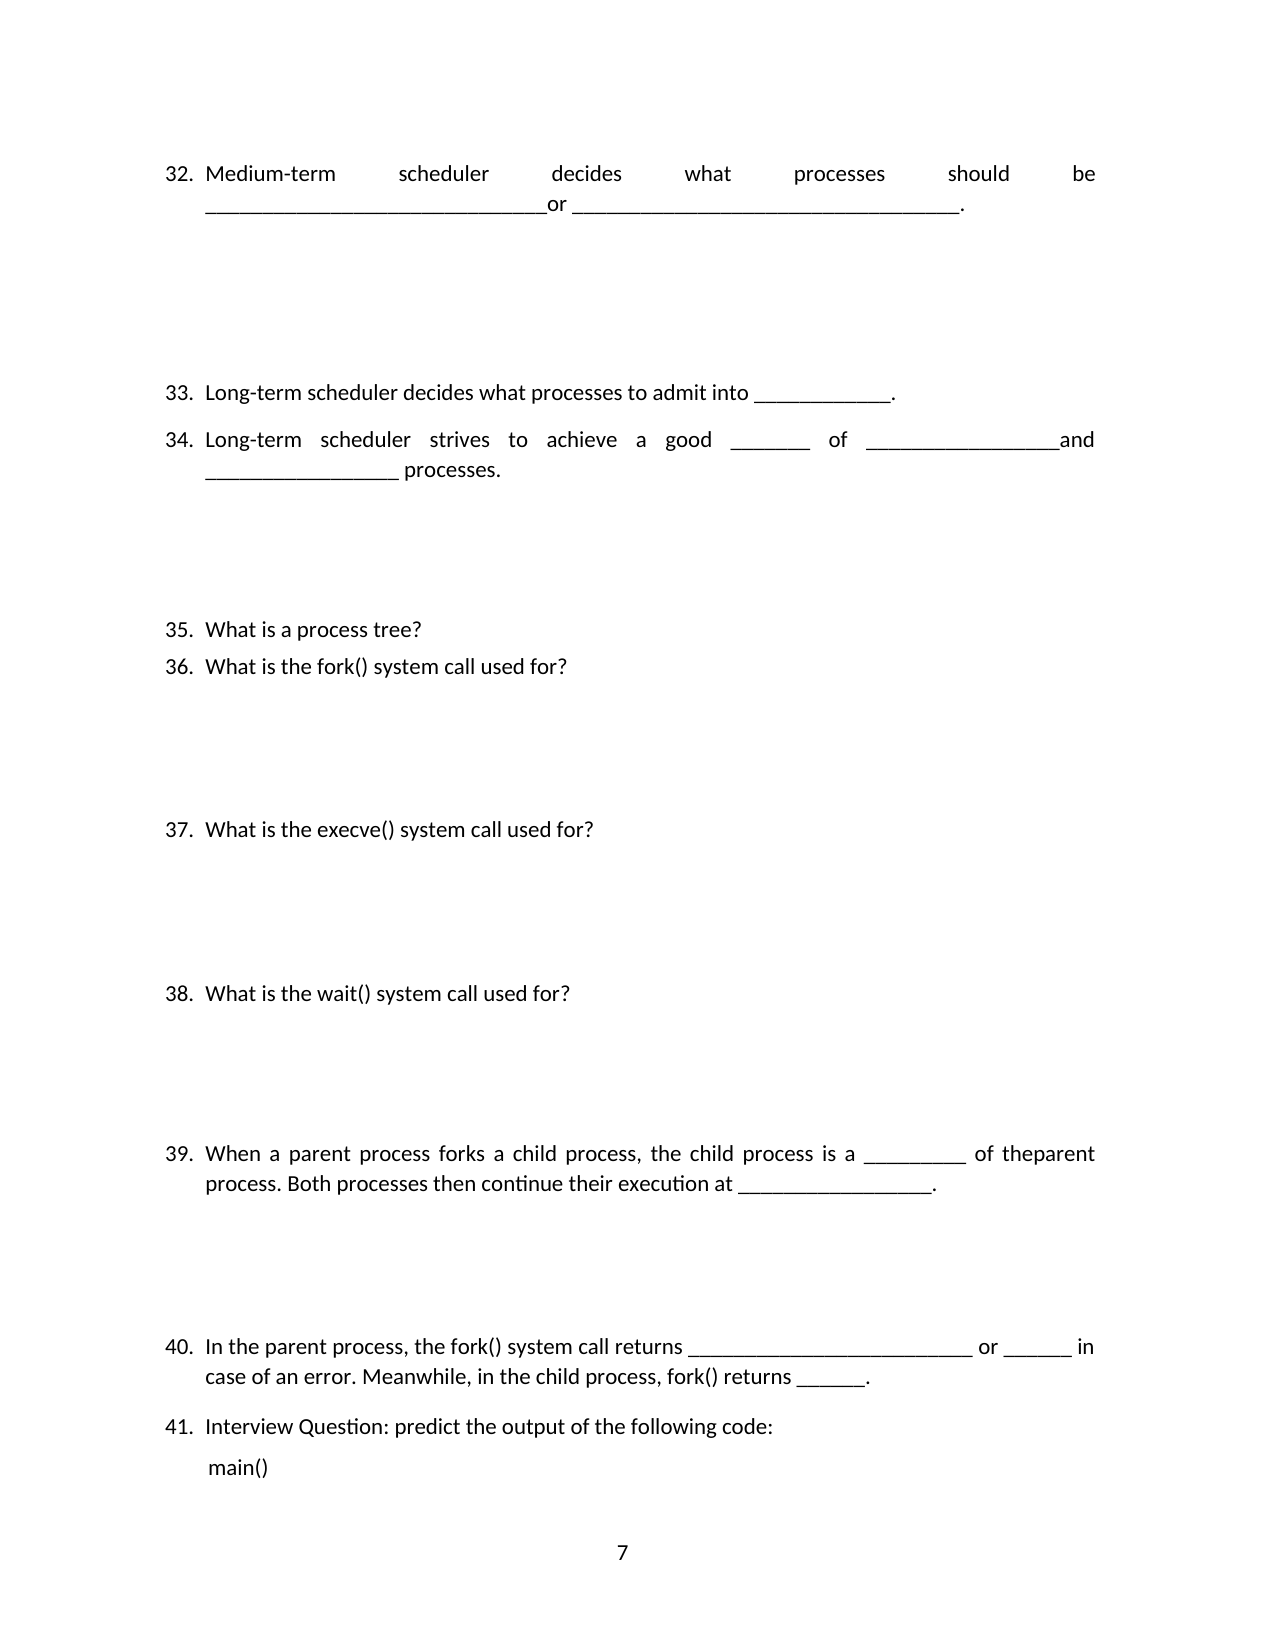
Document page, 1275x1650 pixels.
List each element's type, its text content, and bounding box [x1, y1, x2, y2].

list What is the fork() system call used for? [165, 652, 1097, 680]
list Long-term scheduler strives to achieve a good _______ of _________________and _________________ processes. [165, 425, 1097, 483]
list Medium-term scheduler decides what processes should be ______________________________or __________________________________. [165, 159, 1097, 217]
list What is the wait() system call used for? [165, 979, 1097, 1007]
list What is the execve() system call used for? [165, 815, 1097, 843]
list When a parent process forks a child process, the child process is a _________ of theparent process. Both processes then continue their execution at _________________. [165, 1139, 1097, 1197]
text main() [208, 1453, 1097, 1481]
list What is a process tree? [165, 615, 1097, 643]
list Interview Question: predict the output of the following code: [165, 1412, 1097, 1440]
list In the parent process, the fork() system call returns _________________________ or ______ in case of an error. Meanwhile, in the child process, fork() returns ______. [165, 1332, 1097, 1390]
list Long-term scheduler decides what processes to admit into ____________. [165, 378, 1097, 406]
